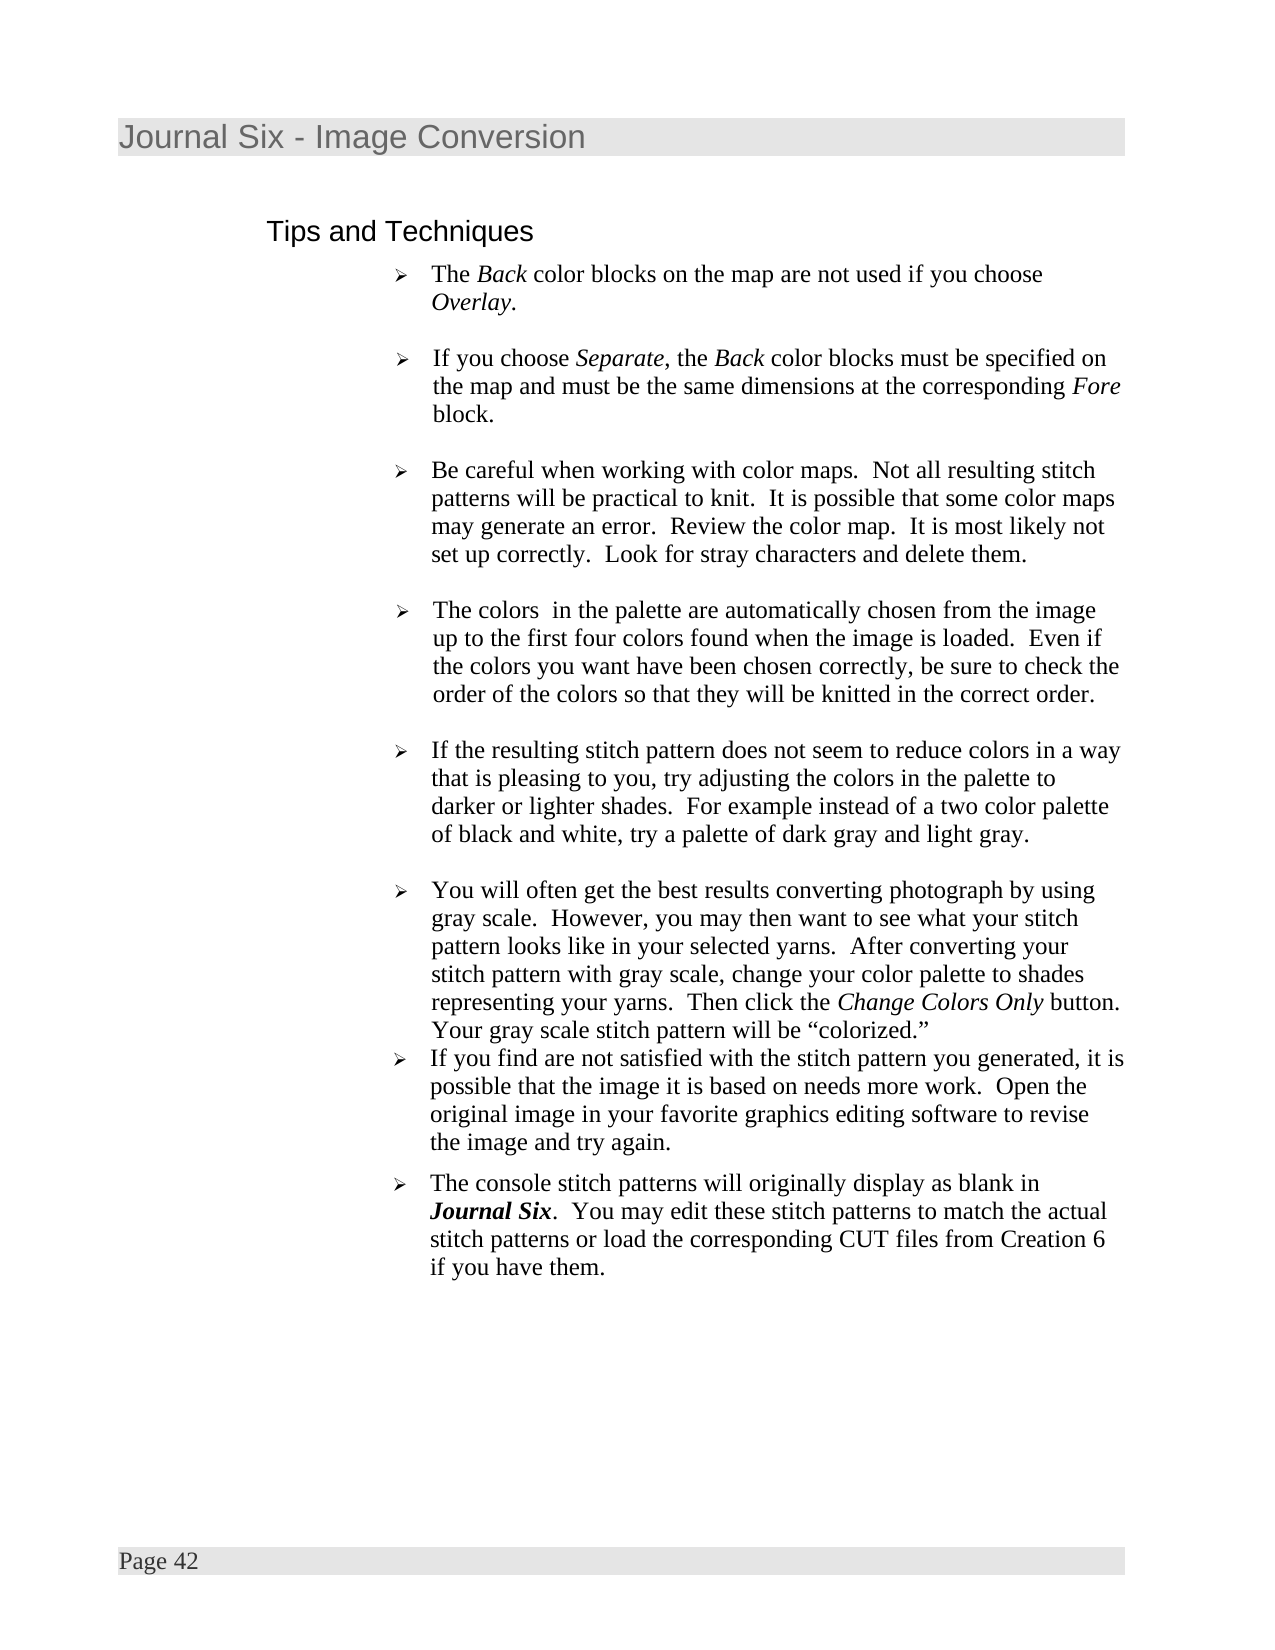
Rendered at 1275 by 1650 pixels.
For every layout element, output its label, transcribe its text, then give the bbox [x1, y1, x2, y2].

list The console stitch patterns will originally display as blank in Journal Six. You may edit these stitch patterns to match the actual stitch patterns or load the corresponding CUT files from Creation 6 if you have them. [392, 1169, 1125, 1281]
list The Back color blocks on the map are not used if you choose Overlay. [393, 260, 1125, 316]
list You will often get the best results converting photograph by using gray scale. However, you may then want to see what your stitch pattern looks like in your selected yarns. After converting your stitch pattern with gray scale, change your color palette to shades representing your yarns. Then click the Change Colors Only button. Your gray scale stitch pattern will be “colorized.” [393, 876, 1125, 1044]
subtitle Tips and Techniques [266, 215, 1125, 247]
list If the resulting stitch pattern does not seem to reduce colors in a way that is pleasing to you, try adjusting the colors in the palette to darker or lighter shades. For example instead of a two color palette of black and white, try a palette of dark gray and light gray. [393, 736, 1125, 848]
list The colors in the palette are automatically chosen from the image up to the first four colors found when the image is loaded. Even if the colors you want have been chosen correctly, be sure to check the order of the colors so that they will be knitted in the correct order. [395, 596, 1125, 708]
list If you choose Separate, the Back color blocks must be specified on the map and must be the same dimensions at the corresponding Fore block. [395, 344, 1125, 428]
list If you find are not satisfied with the stitch pattern you generated, it is possible that the image it is based on needs more work. Open the original image in your favorite graphics editing software to revise the image and try again. [392, 1044, 1125, 1156]
list Be careful when working with color maps. Not all resulting stitch patterns will be practical to knit. It is possible that some color maps may generate an error. Review the color map. It is most likely not set up correctly. Look for stray characters and delete them. [393, 456, 1125, 568]
